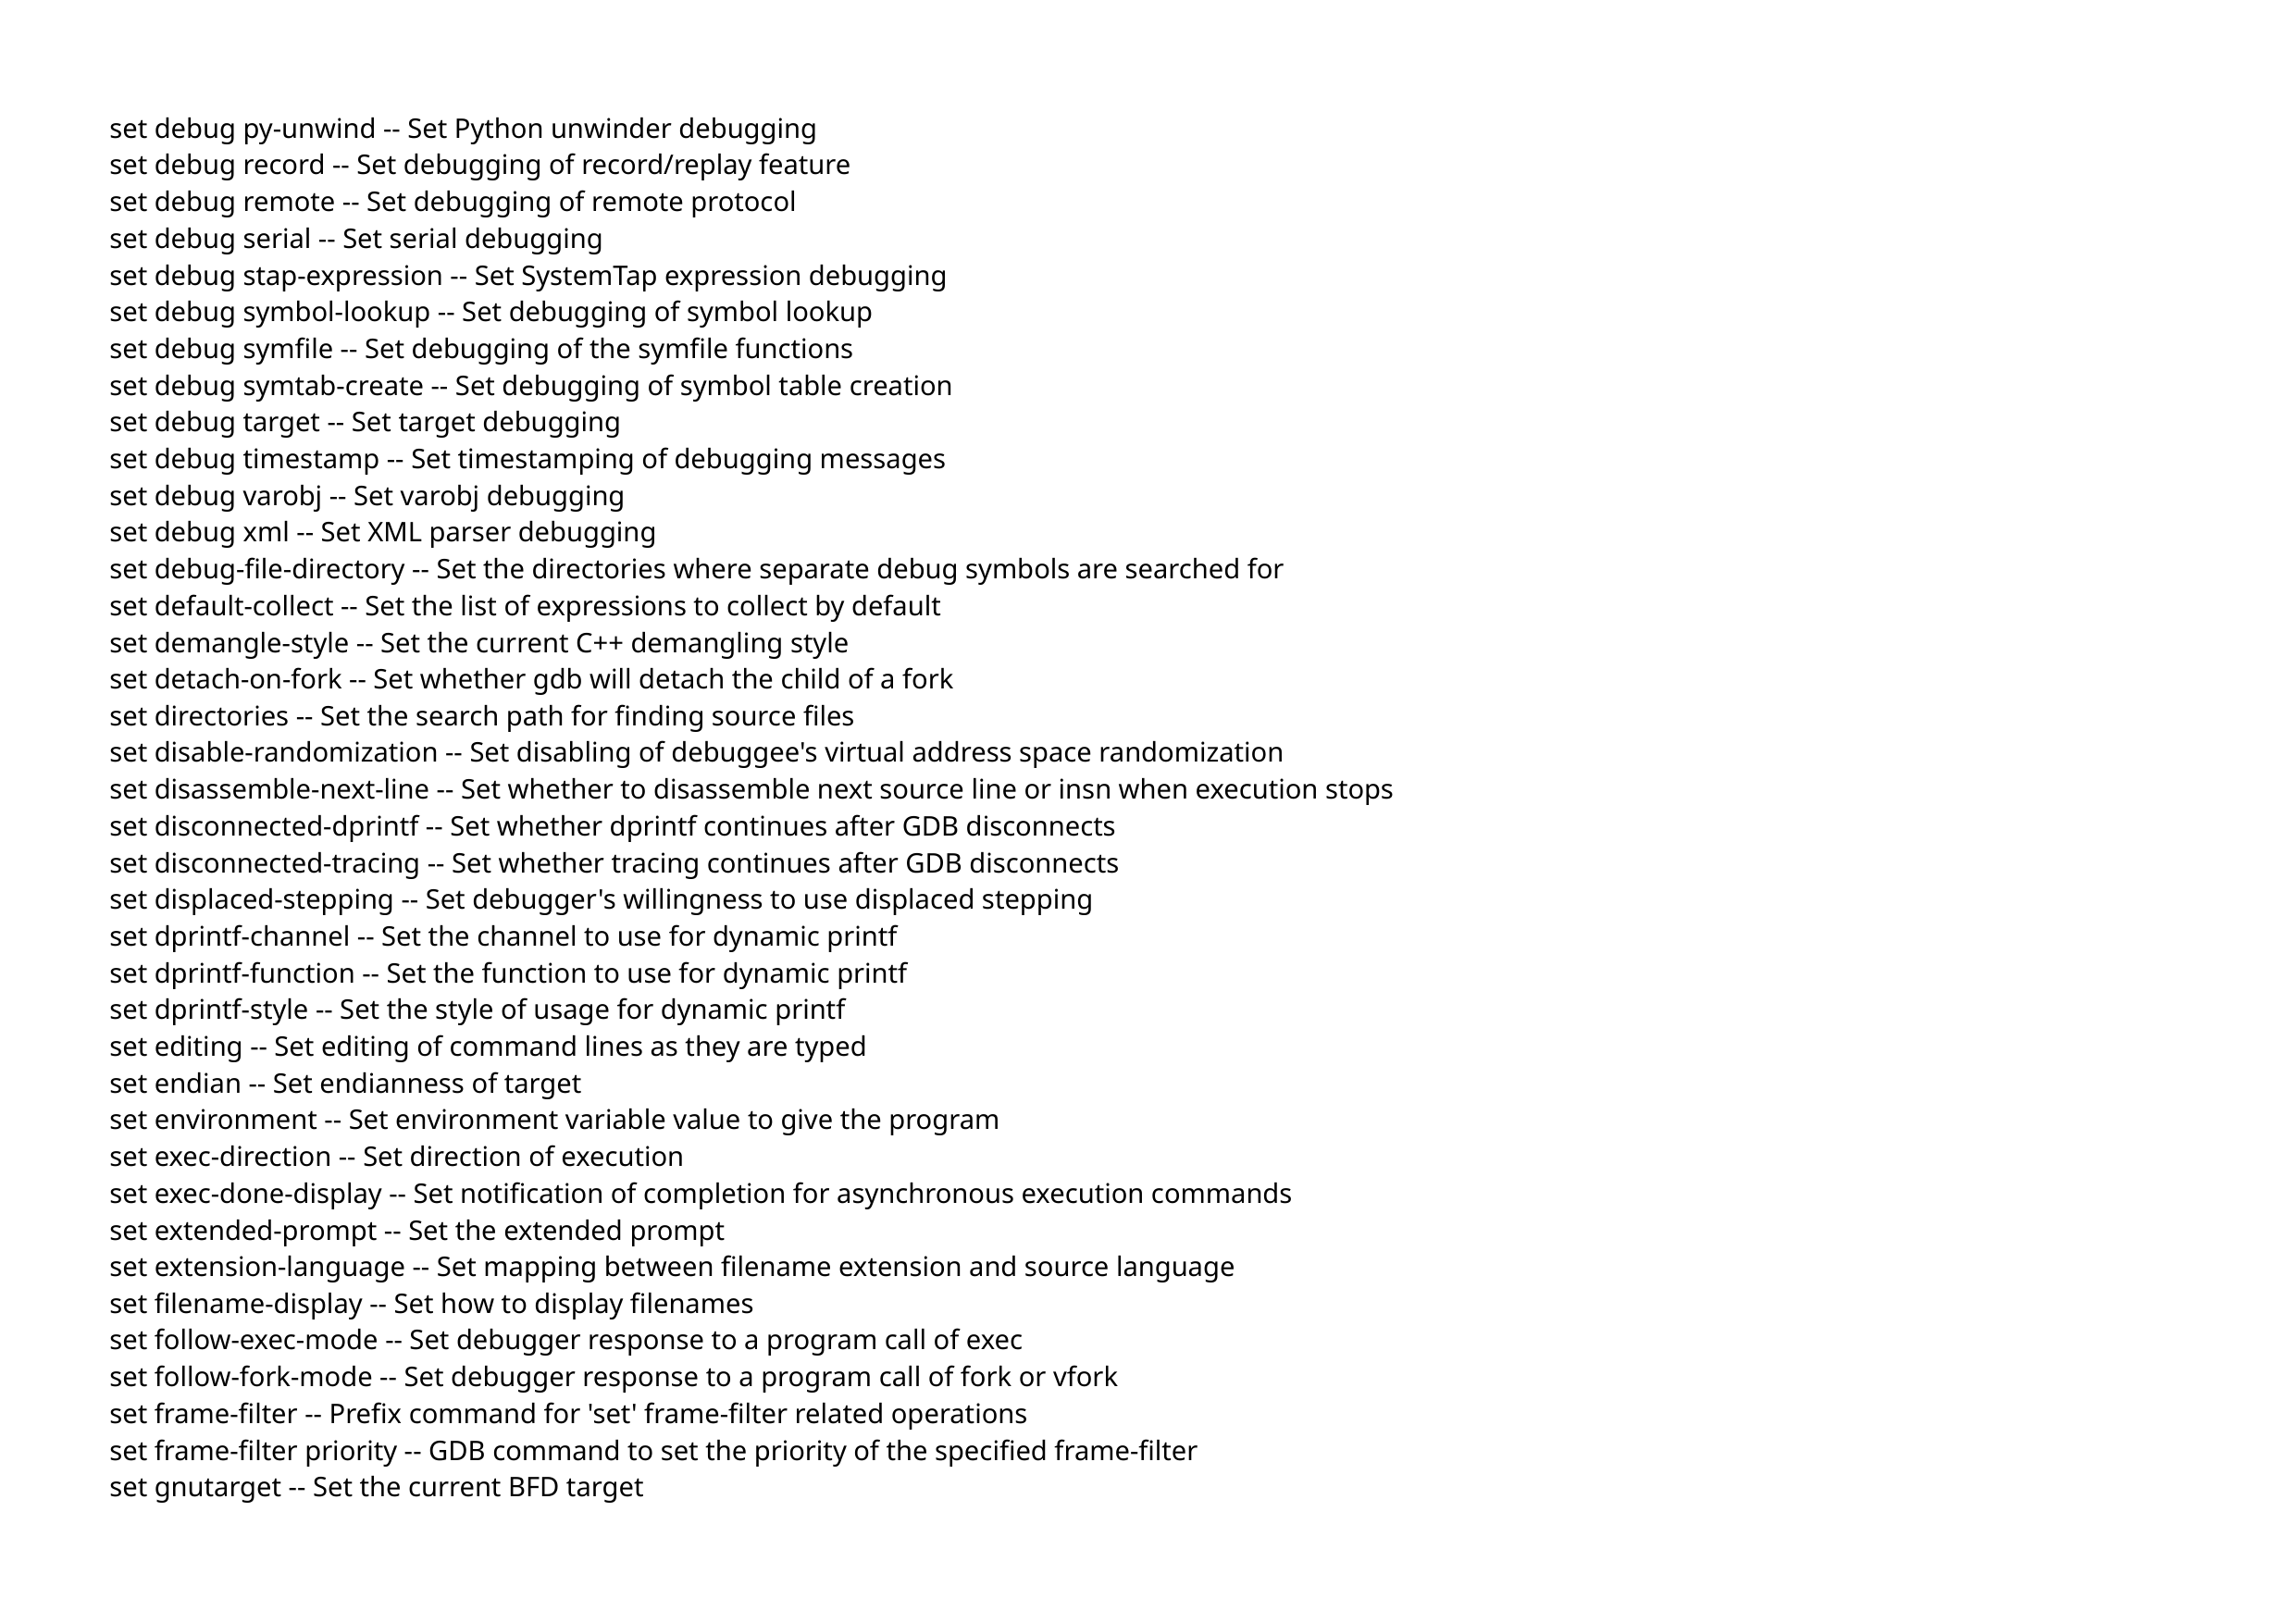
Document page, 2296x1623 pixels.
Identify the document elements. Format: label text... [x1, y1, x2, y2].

text set debug py-unwind -- Set Python unwinder debugging set debug record -- Set debugging of record/replay feature set debug remote -- Set debugging of remote protocol set debug serial -- Set serial debugging set debug stap-expression -- Set SystemTap expression debugging set debug symbol-lookup -- Set debugging of symbol lookup set debug symfile -- Set debugging of the symfile functions set debug symtab-create -- Set debugging of symbol table creation set debug target -- Set target debugging set debug timestamp -- Set timestamping of debugging messages set debug varobj -- Set varobj debugging set debug xml -- Set XML parser debugging set debug-file-directory -- Set the directories where separate debug symbols are searched for set default-collect -- Set the list of expressions to collect by default set demangle-style -- Set the current C++ demangling style set detach-on-fork -- Set whether gdb will detach the child of a fork set directories -- Set the search path for finding source files set disable-randomization -- Set disabling of debuggee's virtual address space randomization set disassemble-next-line -- Set whether to disassemble next source line or insn when execution stops set disconnected-dprintf -- Set whether dprintf continues after GDB disconnects set disconnected-tracing -- Set whether tracing continues after GDB disconnects set displaced-stepping -- Set debugger's willingness to use displaced stepping set dprintf-channel -- Set the channel to use for dynamic printf set dprintf-function -- Set the function to use for dynamic printf set dprintf-style -- Set the style of usage for dynamic printf set editing -- Set editing of command lines as they are typed set endian -- Set endianness of target set environment -- Set environment variable value to give the program set exec-direction -- Set direction of execution set exec-done-display -- Set notification of completion for asynchronous execution commands set extended-prompt -- Set the extended prompt set extension-language -- Set mapping between filename extension and source language set filename-display -- Set how to display filenames set follow-exec-mode -- Set debugger response to a program call of exec set follow-fork-mode -- Set debugger response to a program call of fork or vfork set frame-filter -- Prefix command for 'set' frame-filter related operations set frame-filter priority -- GDB command to set the priority of the specified frame-filter set gnutarget -- Set the current BFD target [109, 109, 2278, 1505]
